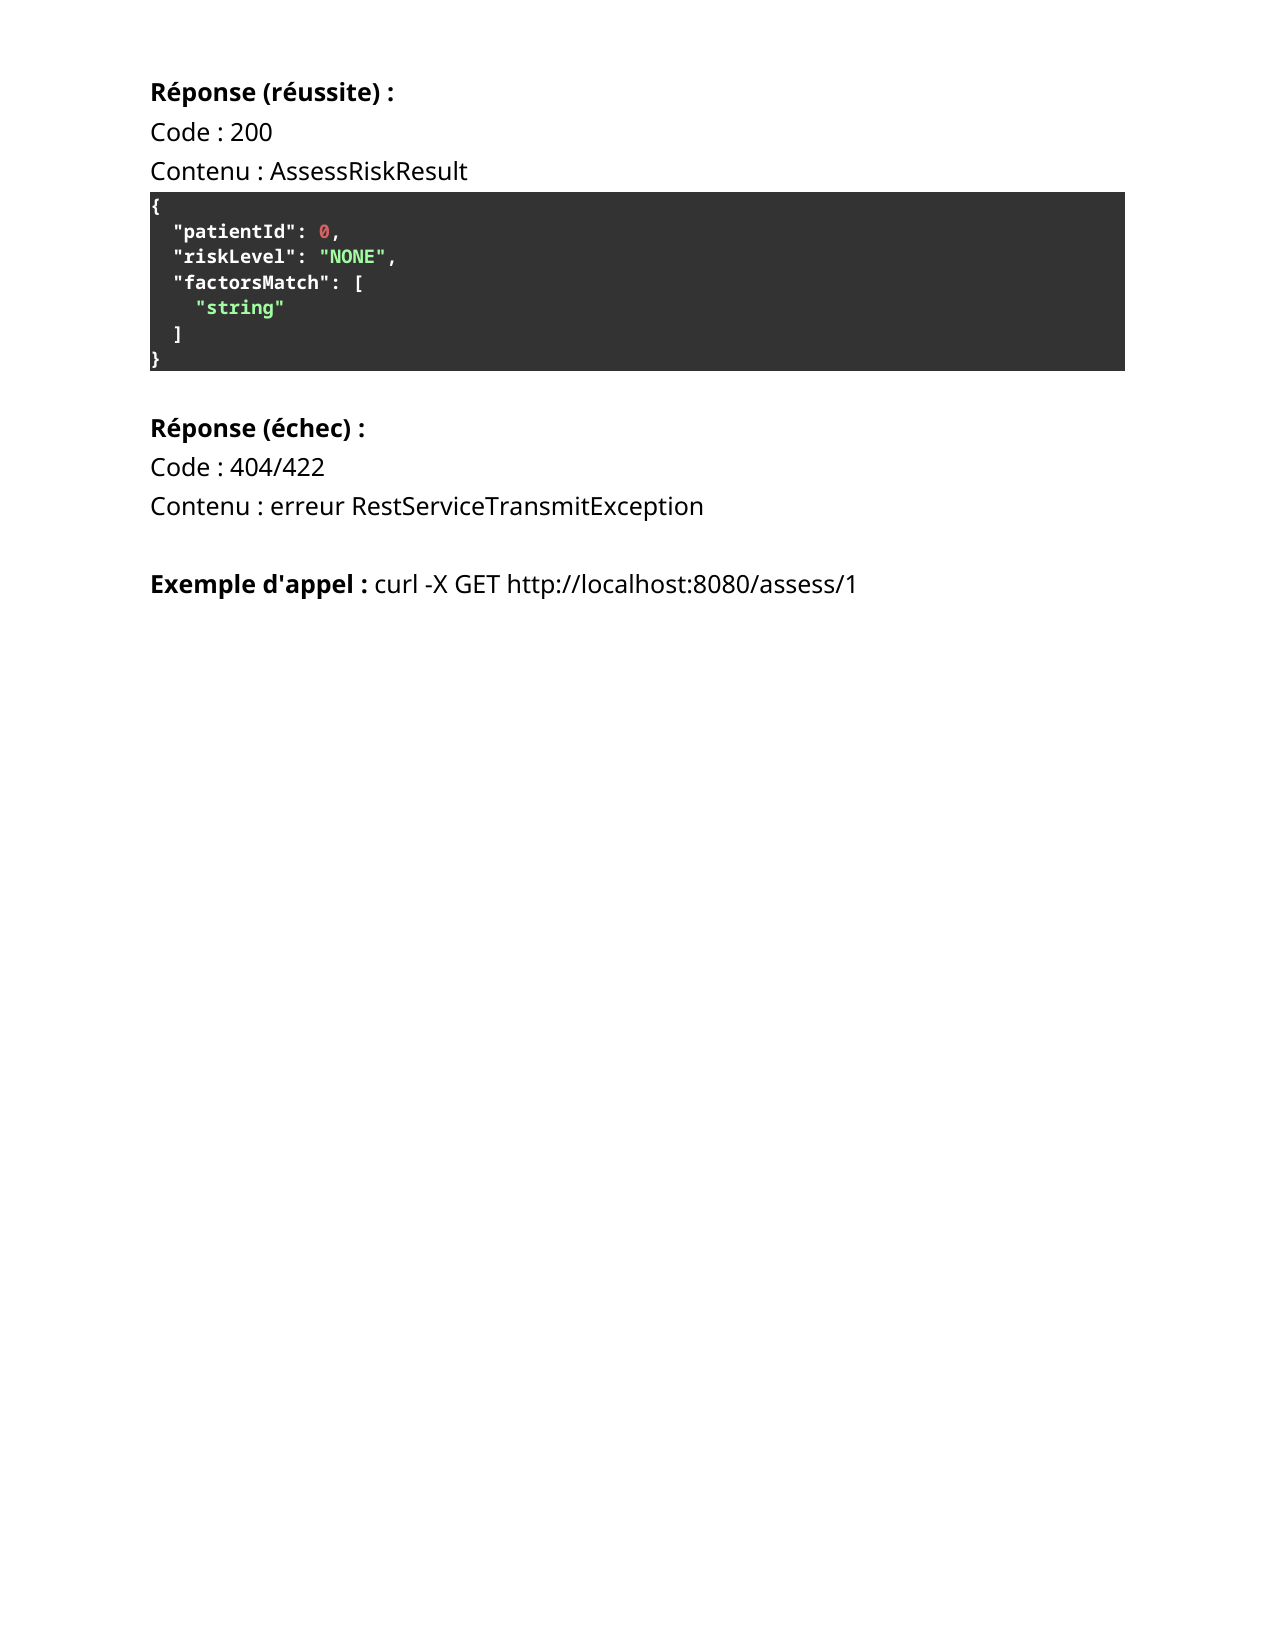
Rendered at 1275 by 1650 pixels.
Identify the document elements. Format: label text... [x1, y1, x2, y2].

text Code : 404/422 [150, 449, 1125, 483]
text "riskLevel": "NONE", [150, 243, 1125, 269]
text Réponse (réussite) : [150, 75, 1125, 109]
text ] [150, 320, 1125, 346]
text "string" [150, 294, 1125, 320]
text Contenu : erreur RestServiceTransmitException [150, 489, 1125, 523]
text "patientId": 0, [150, 218, 1125, 243]
text } [150, 346, 1125, 371]
text { [150, 192, 1125, 218]
text Code : 200 [150, 114, 1125, 148]
text Exemple d'appel : curl -X GET http://localhost:8080/assess/1 [150, 567, 1125, 601]
text Réponse (échec) : [150, 410, 1125, 444]
text "factorsMatch": [ [150, 269, 1125, 294]
text Contenu : AssessRiskResult [150, 153, 1125, 187]
